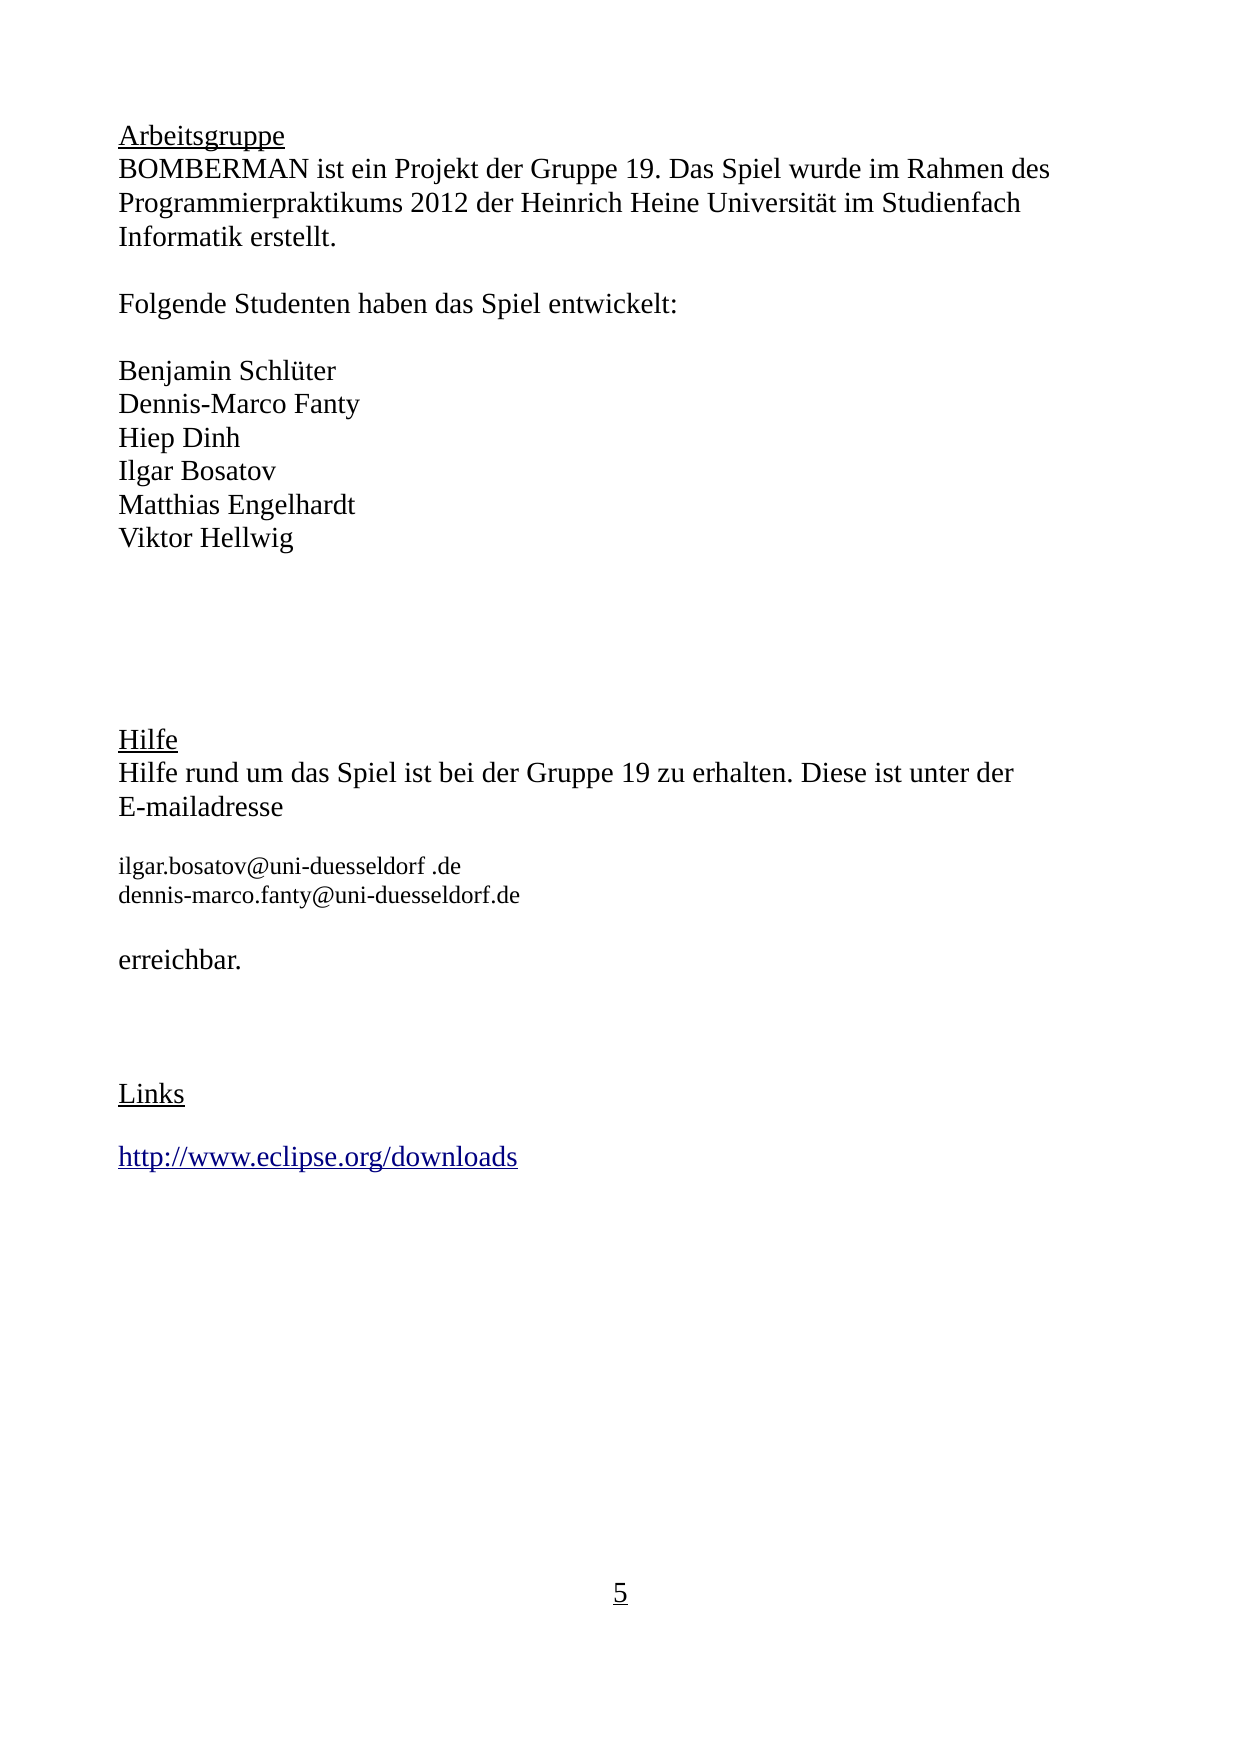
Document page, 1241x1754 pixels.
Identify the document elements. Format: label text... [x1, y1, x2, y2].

text 5 [118, 1575, 1122, 1608]
text Dennis-Marco Fanty [118, 386, 1122, 420]
text Matthias Engelhardt [118, 487, 1122, 521]
text Viktor Hellwig [118, 521, 1122, 554]
text http://www.eclipse.org/downloads [118, 1139, 1122, 1172]
text Benjamin Schlüter [118, 353, 1122, 386]
text BOMBERMAN ist ein Projekt der Gruppe 19. Das Spiel wurde im Rahmen des Programmierpraktikums 2012 der Heinrich Heine Universität im Studienfach Informatik erstellt. [118, 152, 1122, 252]
text dennis-marco.fanty@uni-duesseldorf.de [118, 880, 1122, 909]
text Hilfe rund um das Spiel ist bei der Gruppe 19 zu erhalten. Diese ist unter der [118, 755, 1122, 789]
text Hilfe [118, 722, 1122, 755]
text ilgar.bosatov@uni-duesseldorf .de [118, 851, 1122, 880]
text E-mailadresse [118, 789, 1122, 822]
text Hiep Dinh [118, 420, 1122, 453]
text Links [118, 1076, 1122, 1110]
text Ilgar Bosatov [118, 453, 1122, 487]
text erreichbar. [118, 942, 1122, 976]
text Folgende Studenten haben das Spiel entwickelt: [118, 286, 1122, 319]
text Arbeitsgruppe [118, 118, 1122, 152]
